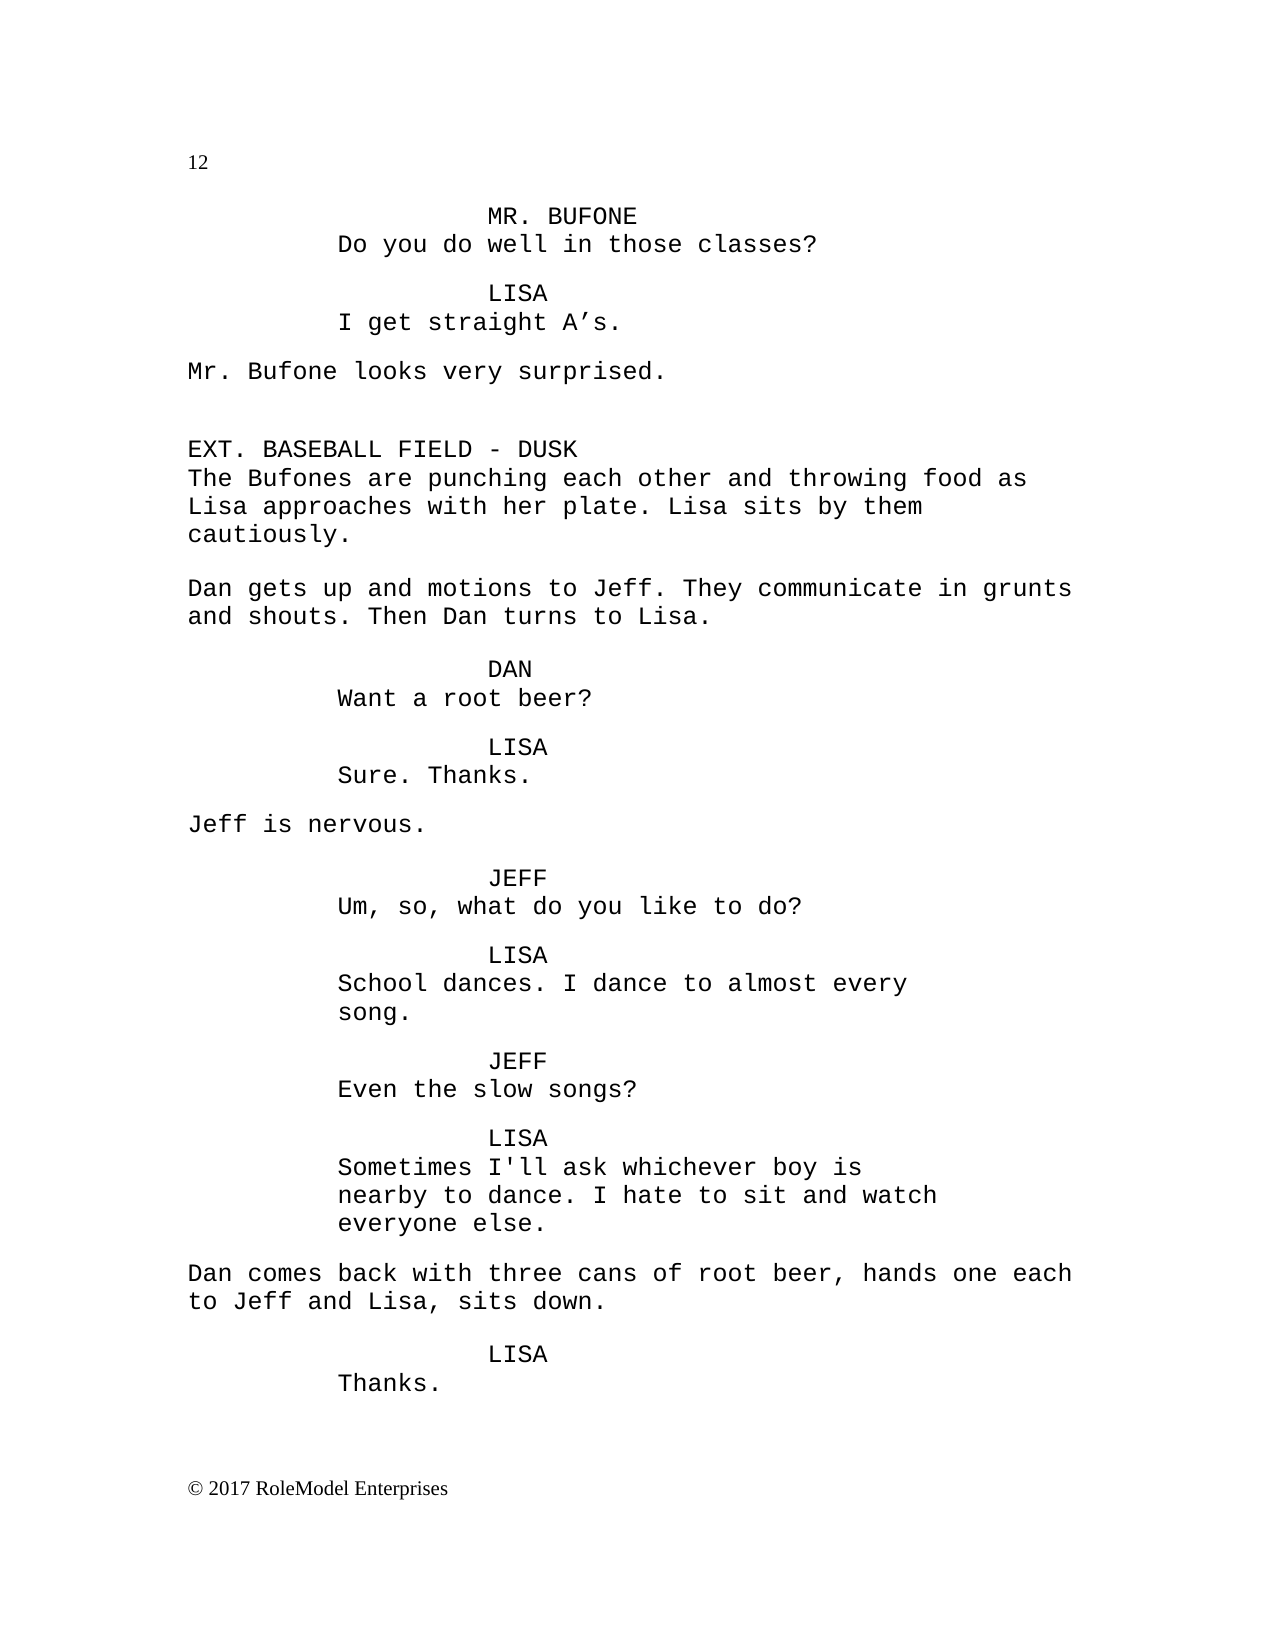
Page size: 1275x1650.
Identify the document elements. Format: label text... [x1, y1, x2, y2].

text Sure. Thanks. [337, 763, 937, 791]
text Sometimes I'll ask whichever boy is nearby to dance. I hate to sit and watch everyone else. [337, 1154, 937, 1239]
subtitle EXT. BASEBALL FIELD - DUSK [187, 437, 1087, 465]
text Do you do well in those classes? [337, 232, 937, 260]
text LISA [187, 281, 1087, 309]
text The Bufones are punching each other and throwing food as Lisa approaches with her plate. Lisa sits by them cautiously. [187, 465, 1087, 550]
text I get straight A’s. [337, 309, 937, 338]
text Mr. Bufone looks very surprised. [187, 358, 1087, 387]
text LISA [187, 1342, 1087, 1370]
text JEFF [187, 865, 1087, 893]
text MR. BUFONE [187, 203, 1087, 232]
text School dances. I dance to almost every song. [337, 971, 937, 1028]
text Thanks. [337, 1370, 937, 1398]
text Jeff is nervous. [187, 812, 1087, 840]
text Um, so, what do you like to do? [337, 893, 937, 922]
text Want a root beer? [337, 685, 937, 713]
text Even the slow songs? [337, 1077, 937, 1105]
text LISA [187, 734, 1087, 763]
text JEFF [187, 1048, 1087, 1077]
text DAN [187, 657, 1087, 685]
text Dan comes back with three cans of root beer, hands one each to Jeff and Lisa, sits down. [187, 1260, 1087, 1317]
text LISA [187, 1126, 1087, 1154]
text Dan gets up and motions to Jeff. They communicate in grunts and shouts. Then Dan turns to Lisa. [187, 575, 1087, 632]
text LISA [187, 943, 1087, 971]
